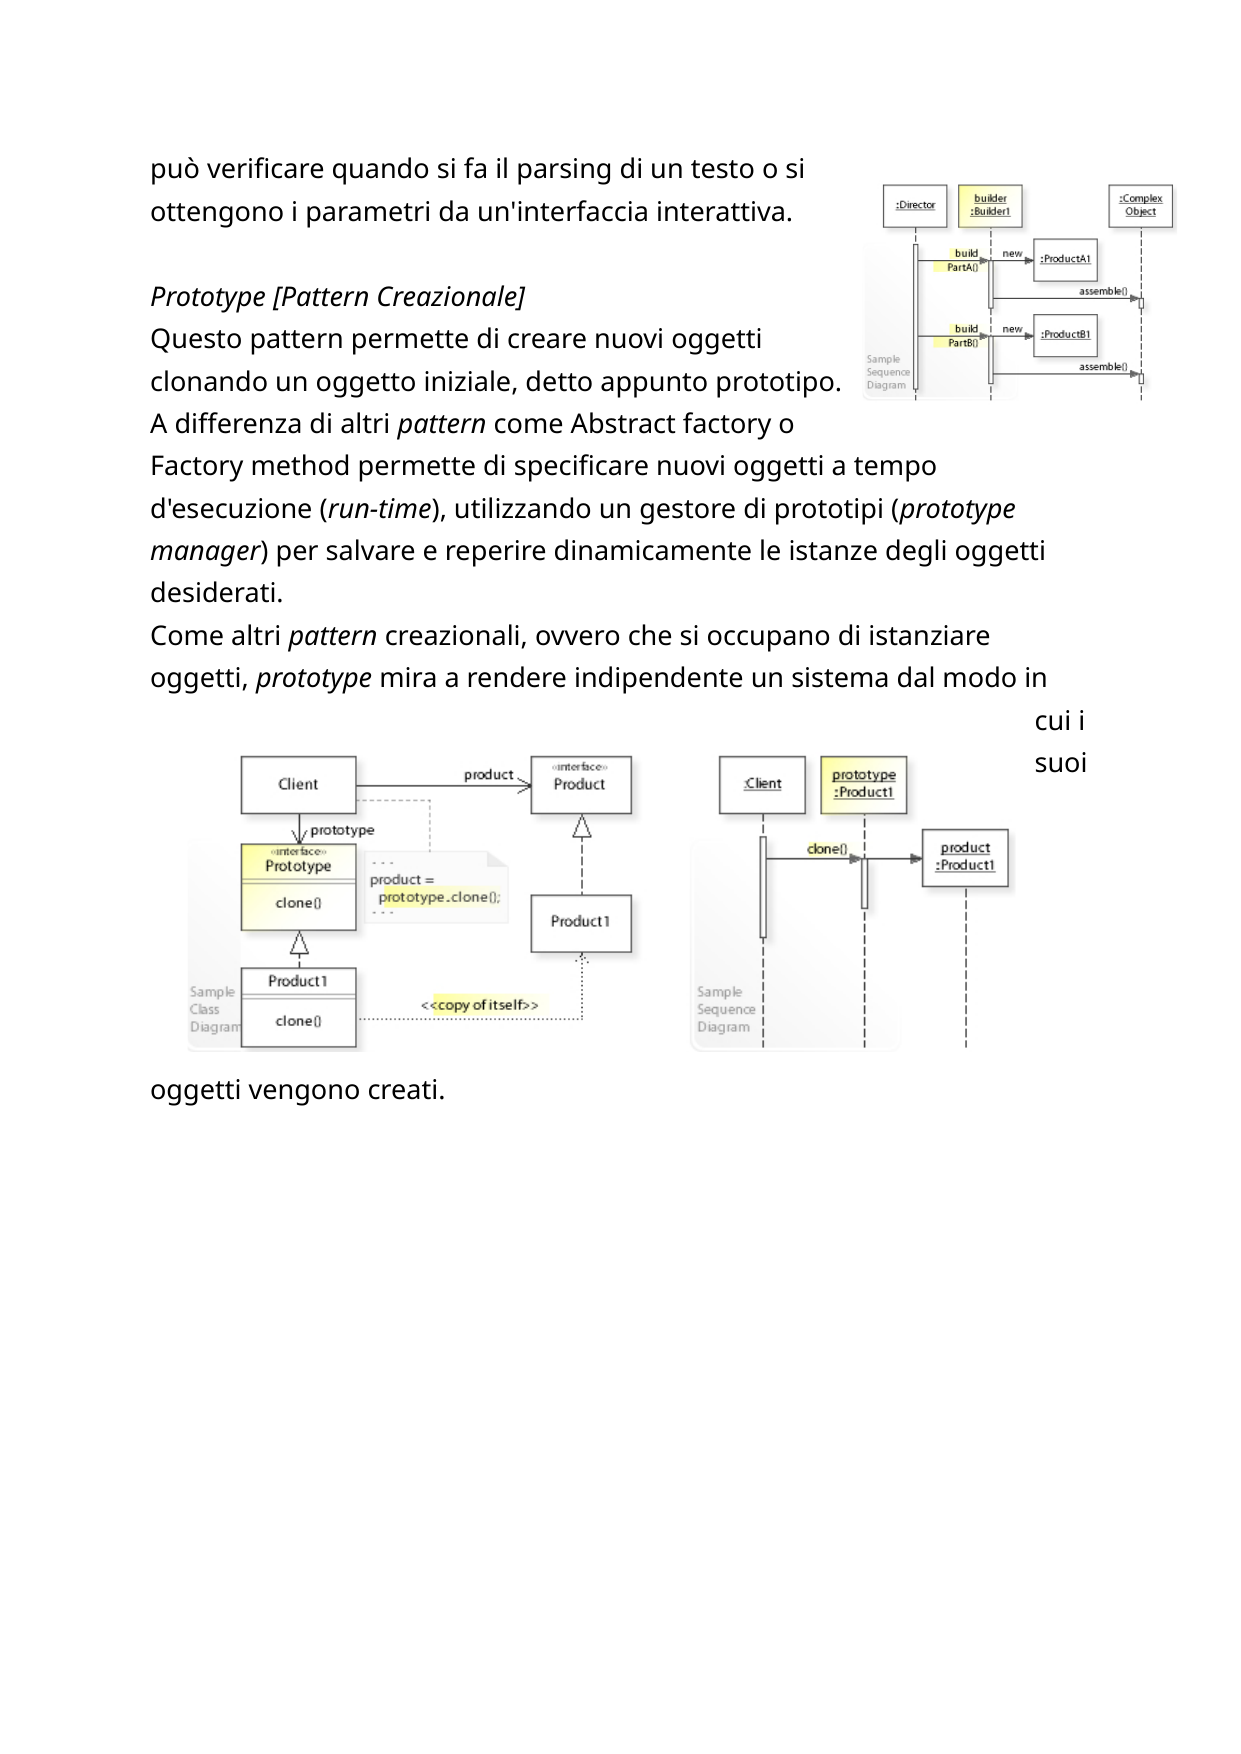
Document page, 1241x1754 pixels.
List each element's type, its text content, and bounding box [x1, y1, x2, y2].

picture [187, 752, 1016, 1052]
picture [862, 179, 1178, 406]
text Questo pattern permette di creare nuovi oggetti clonando un oggetto iniziale, detto appunto prototipo. A differenza di altri pattern come Abstract factory o Factory method permette di specificare nuovi oggetti a tempo d'esecuzione (run-time), utilizzando un gestore di prototipi (prototype manager) per salvare e reperire dinamicamente le istanze degli oggetti desiderati. [150, 319, 1090, 611]
text Come altri pattern creazionali, ovvero che si occupano di istanziare oggetti, prototype mira a rendere indipendente un sistema dal modo in cui i suoi oggetti vengono creati. [150, 616, 1090, 1107]
text Prototype [Pattern Creazionale] [150, 277, 862, 314]
text può verificare quando si fa il parsing di un testo o si ottengono i parametri da un'interfaccia interattiva. [150, 150, 1090, 229]
